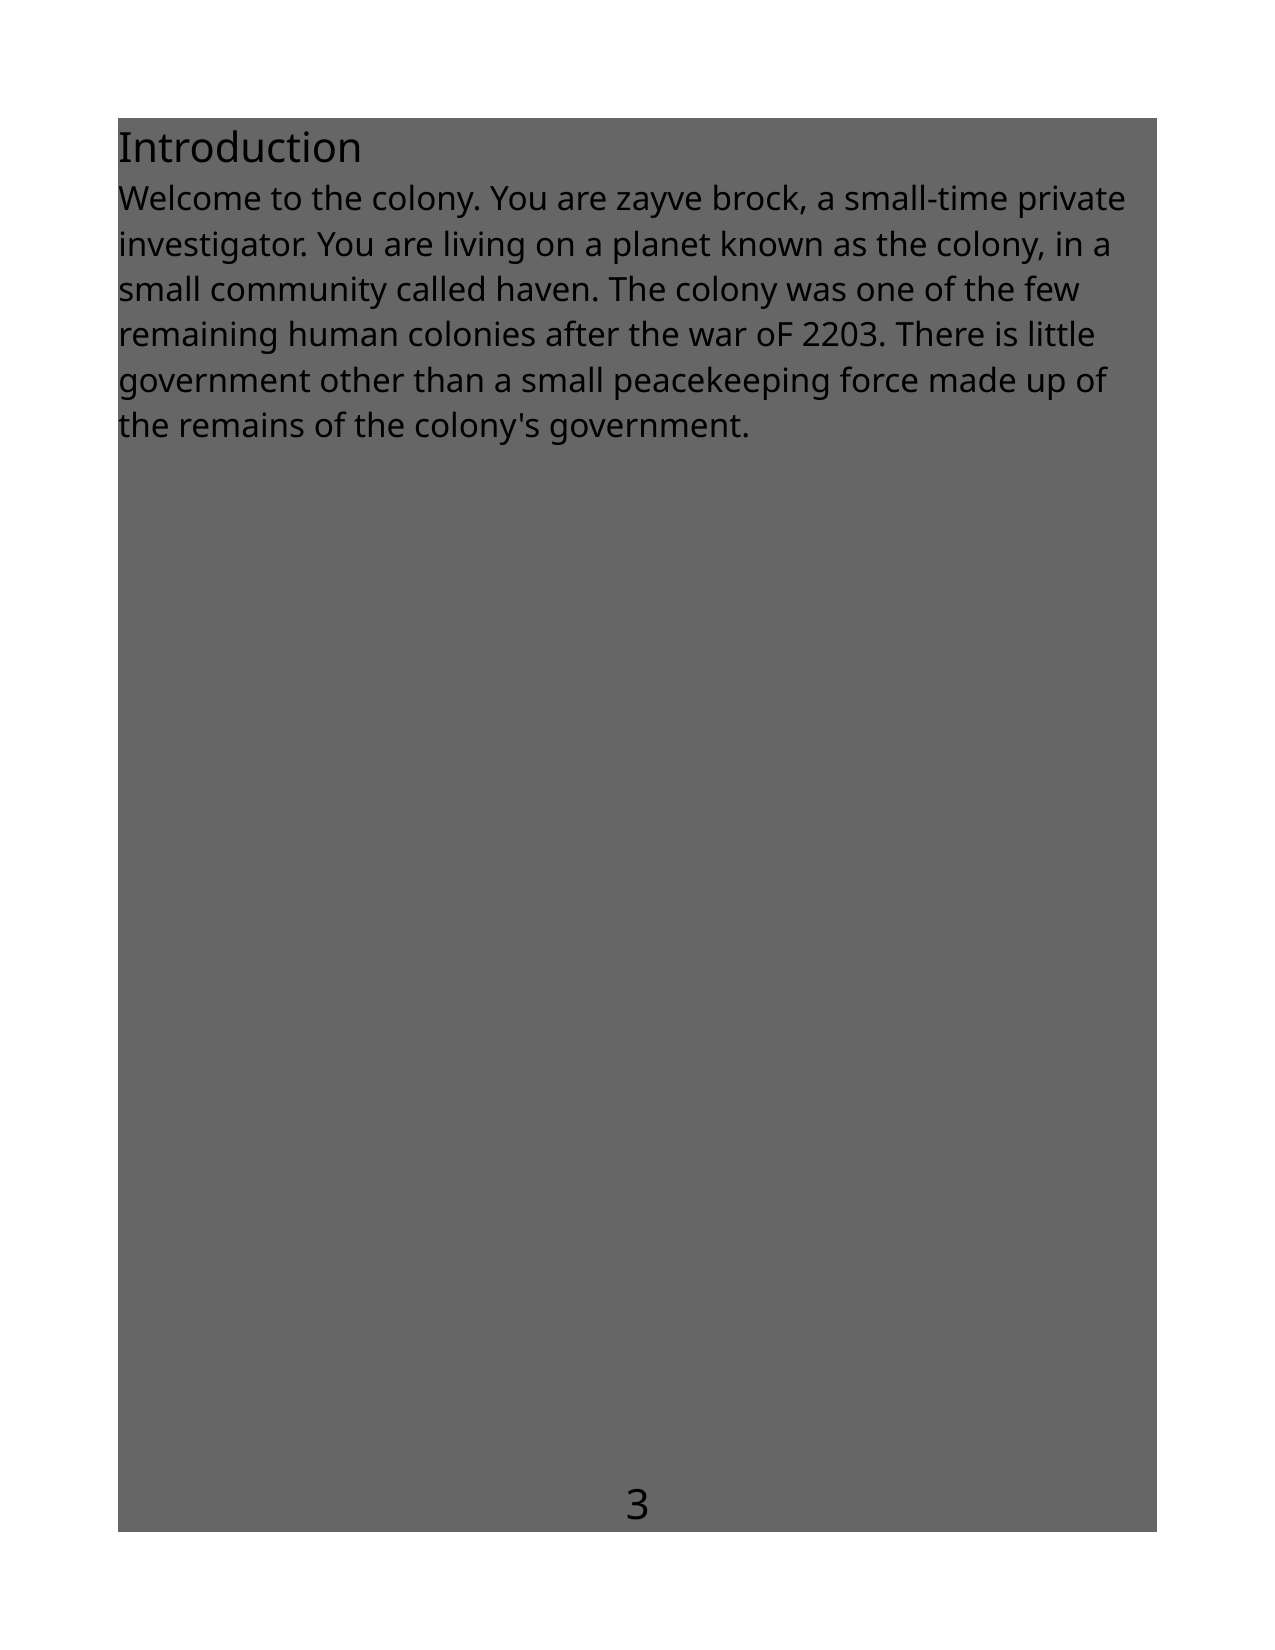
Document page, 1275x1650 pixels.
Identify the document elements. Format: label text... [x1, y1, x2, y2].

text Welcome to the colony. You are zayve brock, a small-time private investigator. You are living on a planet known as the colony, in a small community called haven. The colony was one of the few remaining human colonies after the war oF 2203. There is little government other than a small peacekeeping force made up of the remains of the colony's government. [118, 175, 1157, 447]
text Introduction [118, 118, 1157, 175]
